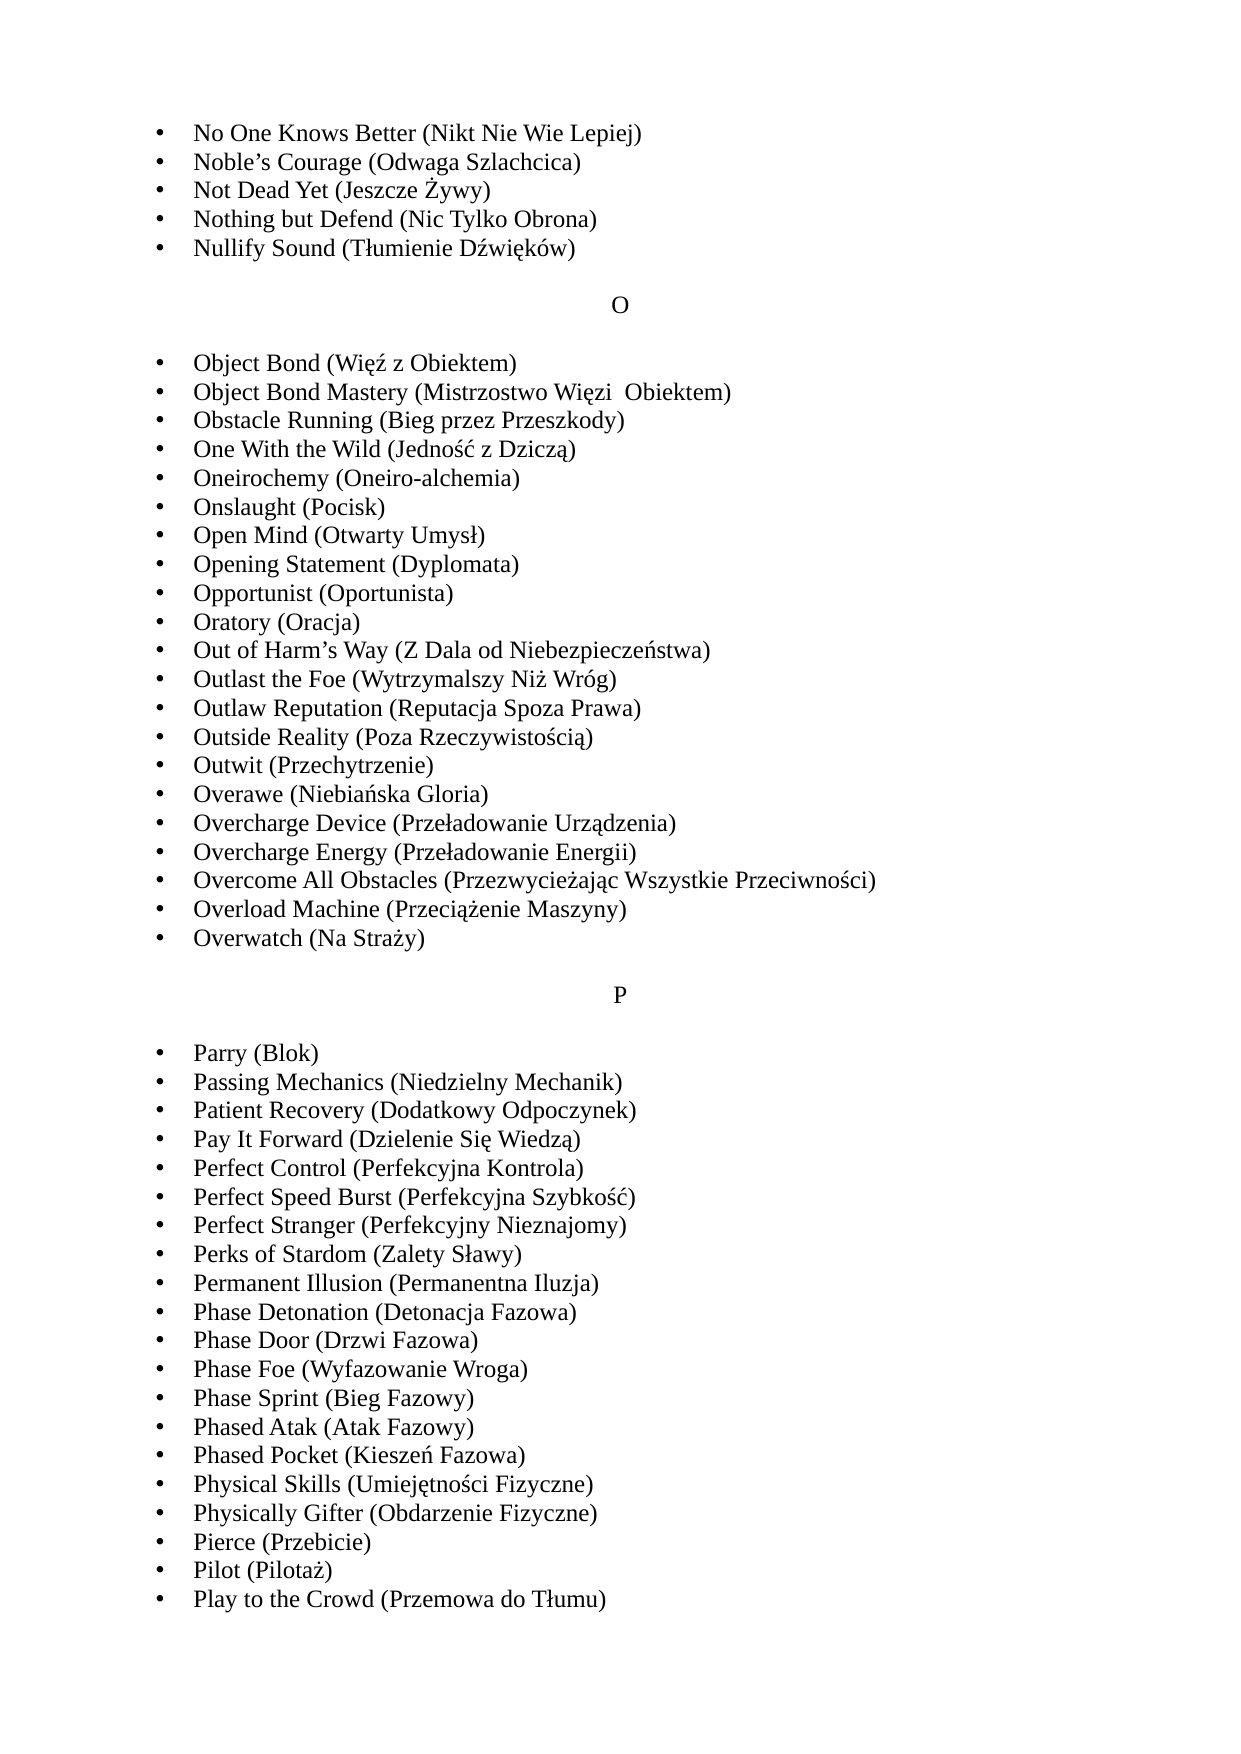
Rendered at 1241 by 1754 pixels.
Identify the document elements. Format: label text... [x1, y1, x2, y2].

list Perfect Stranger (Perfekcyjny Nieznajomy) [156, 1211, 1122, 1239]
list Phased Atak (Atak Fazowy) [156, 1412, 1122, 1441]
list Outwit (Przechytrzenie) [156, 751, 1122, 779]
list Patient Recovery (Dodatkowy Odpoczynek) [156, 1096, 1122, 1124]
list Nullify Sound (Tłumienie Dźwięków) [156, 233, 1122, 262]
list Overcome All Obstacles (Przezwycieżając Wszystkie Przeciwności) [156, 866, 1122, 894]
list Outlast the Foe (Wytrzymalszy Niż Wróg) [156, 664, 1122, 693]
list Outlaw Reputation (Reputacja Spoza Prawa) [156, 693, 1122, 722]
list Phase Door (Drzwi Fazowa) [156, 1326, 1122, 1354]
list Parry (Blok) [156, 1038, 1122, 1067]
list Nothing but Defend (Nic Tylko Obrona) [156, 204, 1122, 233]
text O [118, 291, 1122, 319]
list Overload Machine (Przeciążenie Maszyny) [156, 894, 1122, 923]
list Phased Pocket (Kieszeń Fazowa) [156, 1441, 1122, 1469]
list Pilot (Pilotaż) [156, 1556, 1122, 1584]
list Overcharge Device (Przeładowanie Urządzenia) [156, 808, 1122, 837]
list Physically Gifter (Obdarzenie Fizyczne) [156, 1498, 1122, 1527]
list No One Knows Better (Nikt Nie Wie Lepiej) [156, 118, 1122, 147]
list Obstacle Running (Bieg przez Przeszkody) [156, 406, 1122, 434]
list Pay It Forward (Dzielenie Się Wiedzą) [156, 1124, 1122, 1153]
list Opening Statement (Dyplomata) [156, 549, 1122, 578]
list Noble’s Courage (Odwaga Szlachcica) [156, 147, 1122, 176]
list Permanent Illusion (Permanentna Iluzja) [156, 1268, 1122, 1297]
list Passing Mechanics (Niedzielny Mechanik) [156, 1067, 1122, 1096]
list Overcharge Energy (Przeładowanie Energii) [156, 837, 1122, 866]
list Physical Skills (Umiejętności Fizyczne) [156, 1469, 1122, 1498]
list Out of Harm’s Way (Z Dala od Niebezpieczeństwa) [156, 636, 1122, 664]
list Oratory (Oracja) [156, 607, 1122, 636]
list Overwatch (Na Straży) [156, 923, 1122, 952]
list Perfect Speed Burst (Perfekcyjna Szybkość) [156, 1182, 1122, 1211]
list Open Mind (Otwarty Umysł) [156, 521, 1122, 549]
list One With the Wild (Jedność z Dziczą) [156, 434, 1122, 463]
list Play to the Crowd (Przemowa do Tłumu) [156, 1584, 1122, 1613]
list Perks of Stardom (Zalety Sławy) [156, 1239, 1122, 1268]
text P [118, 981, 1122, 1009]
list Pierce (Przebicie) [156, 1527, 1122, 1556]
list Object Bond Mastery (Mistrzostwo Więzi Obiektem) [156, 377, 1122, 406]
list Phase Sprint (Bieg Fazowy) [156, 1383, 1122, 1412]
list Not Dead Yet (Jeszcze Żywy) [156, 176, 1122, 204]
list Phase Detonation (Detonacja Fazowa) [156, 1297, 1122, 1326]
list Onslaught (Pocisk) [156, 492, 1122, 521]
list Opportunist (Oportunista) [156, 578, 1122, 607]
list Phase Foe (Wyfazowanie Wroga) [156, 1354, 1122, 1383]
list Overawe (Niebiańska Gloria) [156, 779, 1122, 808]
list Outside Reality (Poza Rzeczywistością) [156, 722, 1122, 751]
list Object Bond (Więź z Obiektem) [156, 348, 1122, 377]
list Perfect Control (Perfekcyjna Kontrola) [156, 1153, 1122, 1182]
list Oneirochemy (Oneiro-alchemia) [156, 463, 1122, 492]
